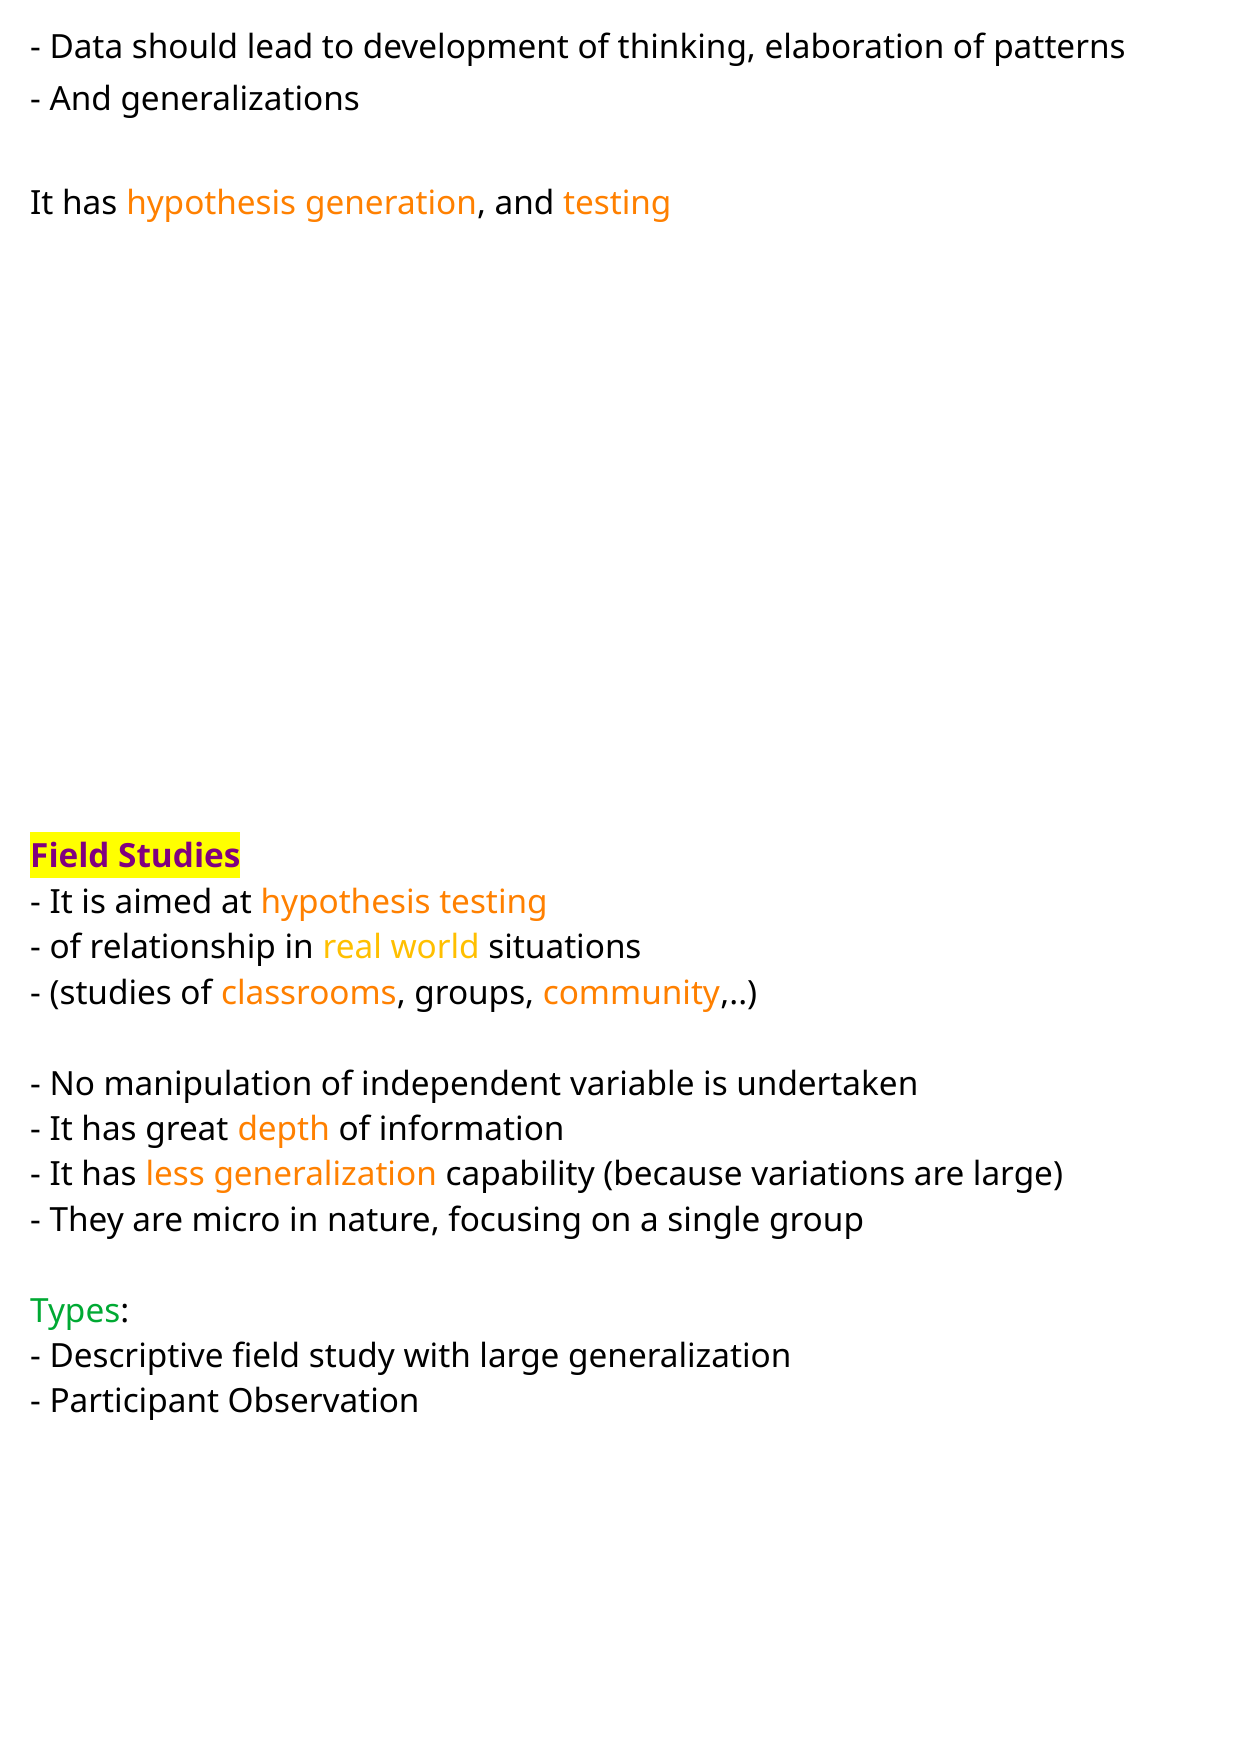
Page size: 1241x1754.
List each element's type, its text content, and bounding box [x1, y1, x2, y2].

subtitle - Participant Observation [30, 1377, 1211, 1423]
subtitle Field Studies [30, 832, 1211, 878]
subtitle Types: [30, 1286, 1211, 1332]
subtitle - Data should lead to development of thinking, elaboration of patterns - And generalizations It has hypothesis generation, and testing [30, 22, 1211, 277]
subtitle - They are micro in nature, focusing on a single group [30, 1196, 1211, 1241]
subtitle - It is aimed at hypothesis testing - of relationship in real world situations [30, 878, 1211, 968]
subtitle - No manipulation of independent variable is undertaken - It has great depth of information - It has less generalization capability (because variations are large) [30, 1014, 1211, 1196]
subtitle - Descriptive field study with large generalization [30, 1332, 1211, 1377]
subtitle - (studies of classrooms, groups, community,..) [30, 968, 1211, 1014]
